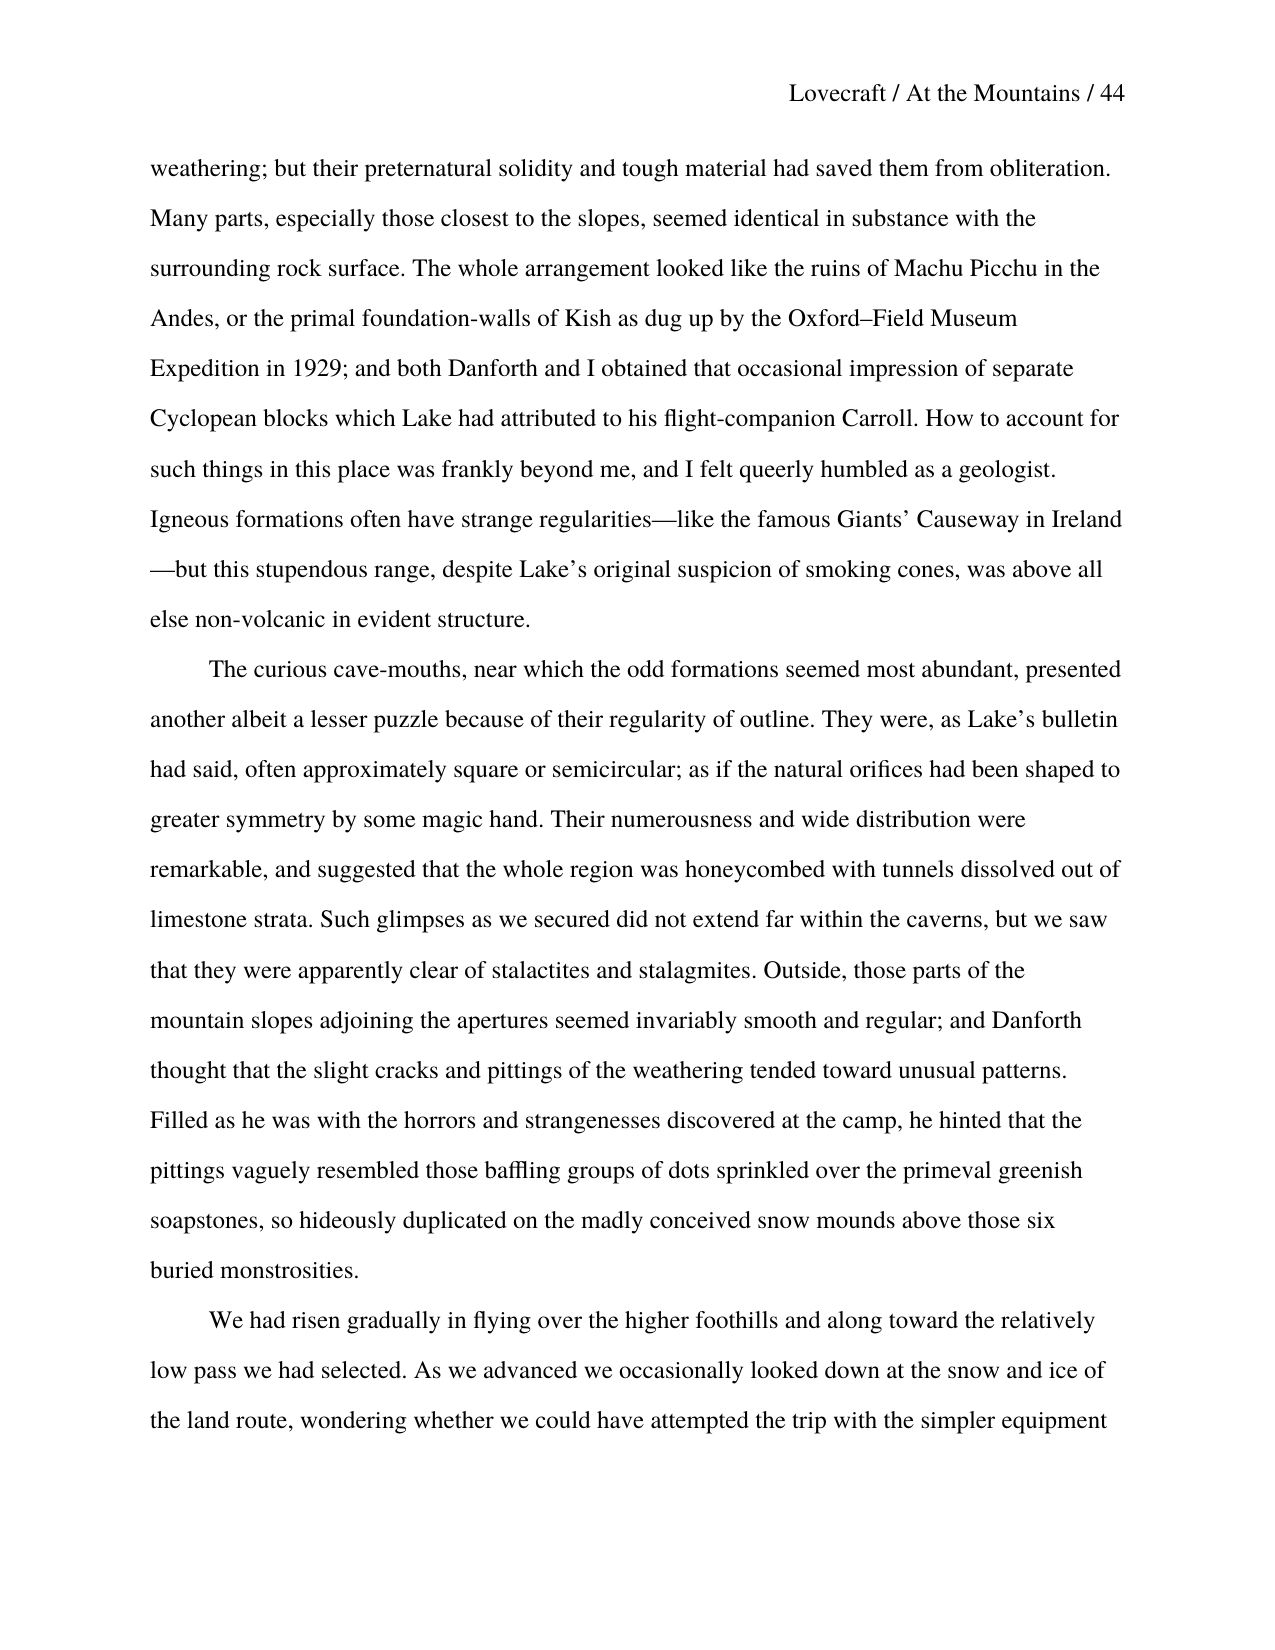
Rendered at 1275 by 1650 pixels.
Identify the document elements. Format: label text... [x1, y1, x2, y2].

text We had risen gradually in flying over the higher foothills and along toward the relatively low pass we had selected. As we advanced we occasionally looked down at the snow and ice of the land route, wondering whether we could have attempted the trip with the simpler equipment [150, 1302, 1125, 1436]
text weathering; but their preternatural solidity and tough material had saved them from obliteration. Many parts, especially those closest to the slopes, seemed identical in substance with the surrounding rock surface. The whole arrangement looked like the ruins of Machu Picchu in the Andes, or the primal foundation-walls of Kish as dug up by the Oxford–Field Museum Expedition in 1929; and both Danforth and I obtained that occasional impression of separate Cyclopean blocks which Lake had attributed to his flight-companion Carroll. How to account for such things in this place was frankly beyond me, and I felt queerly humbled as a geologist. Igneous formations often have strange regularities—like the famous Giants’ Causeway in Ireland—but this stupendous range, despite Lake’s original suspicion of smoking cones, was above all else non-volcanic in evident structure. [150, 150, 1125, 634]
text The curious cave-mouths, near which the odd formations seemed most abundant, presented another albeit a lesser puzzle because of their regularity of outline. They were, as Lake’s bulletin had said, often approximately square or semicircular; as if the natural orifices had been shaped to greater symmetry by some magic hand. Their numerousness and wide distribution were remarkable, and suggested that the whole region was honeycombed with tunnels dissolved out of limestone strata. Such glimpses as we secured did not extend far within the caverns, but we saw that they were apparently clear of stalactites and stalagmites. Outside, those parts of the mountain slopes adjoining the apertures seemed invariably smooth and regular; and Danforth thought that the slight cracks and pittings of the weathering tended toward unusual patterns. Filled as he was with the horrors and strangenesses discovered at the camp, he hinted that the pittings vaguely resembled those baffling groups of dots sprinkled over the primeval greenish soapstones, so hideously duplicated on the madly conceived snow mounds above those six buried monstrosities. [150, 651, 1125, 1286]
